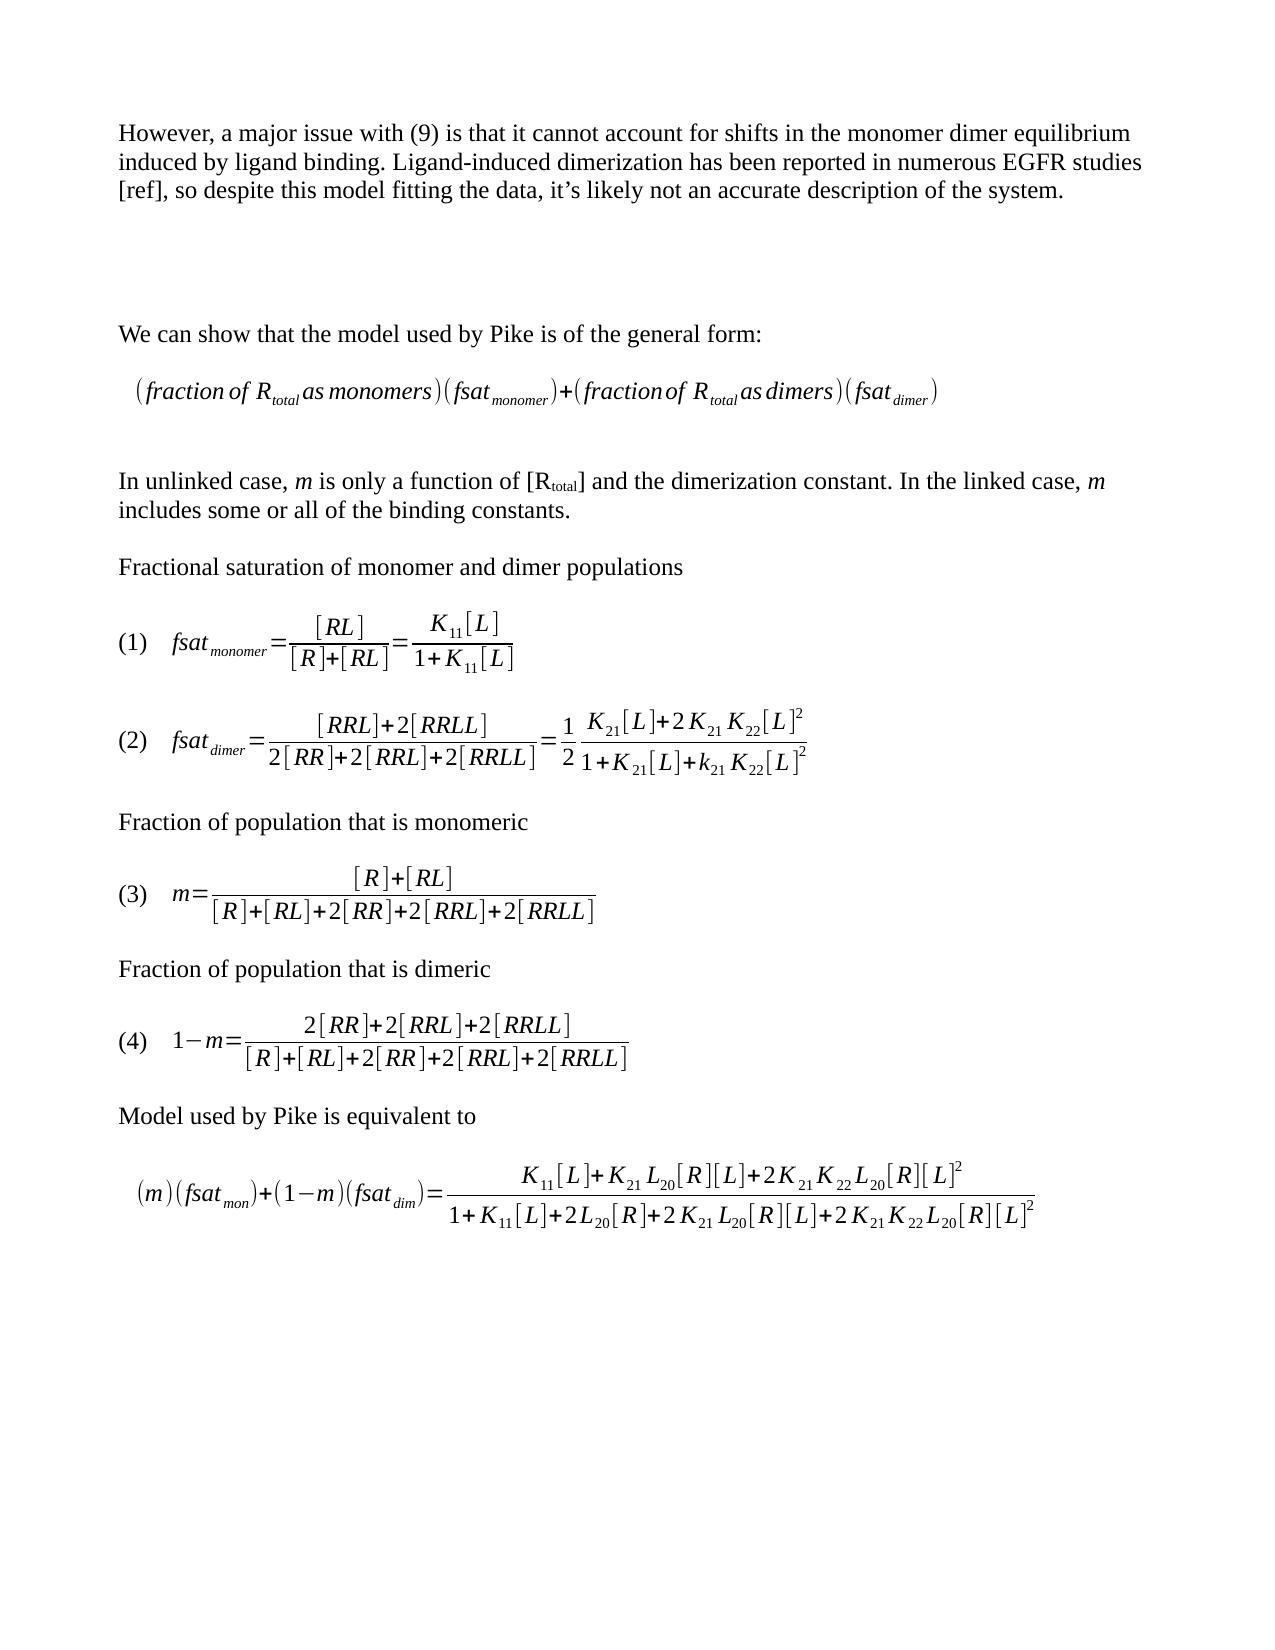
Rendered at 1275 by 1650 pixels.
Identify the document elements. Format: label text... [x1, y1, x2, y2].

text Fraction of population that is dimeric [118, 954, 1157, 983]
text (4) [118, 1012, 1157, 1072]
text Fractional saturation of monomer and dimer populations [118, 552, 1157, 581]
text Fraction of population that is monomeric [118, 807, 1157, 836]
text (2) [118, 705, 1157, 778]
text (3) [118, 865, 1157, 925]
text We can show that the model used by Pike is of the general form: [118, 319, 1157, 348]
text In unlinked case, m is only a function of [Rtotal] and the dimerization constant. In the linked case, m includes some or all of the binding constants. [118, 466, 1157, 524]
text (1) [118, 610, 1157, 676]
text However, a major issue with (9) is that it cannot account for shifts in the monomer dimer equilibrium induced by ligand binding. Ligand-induced dimerization has been reported in numerous EGFR studies [ref], so despite this model fitting the data, it’s likely not an accurate description of the system. [118, 118, 1157, 204]
text Model used by Pike is equivalent to [118, 1101, 1157, 1130]
